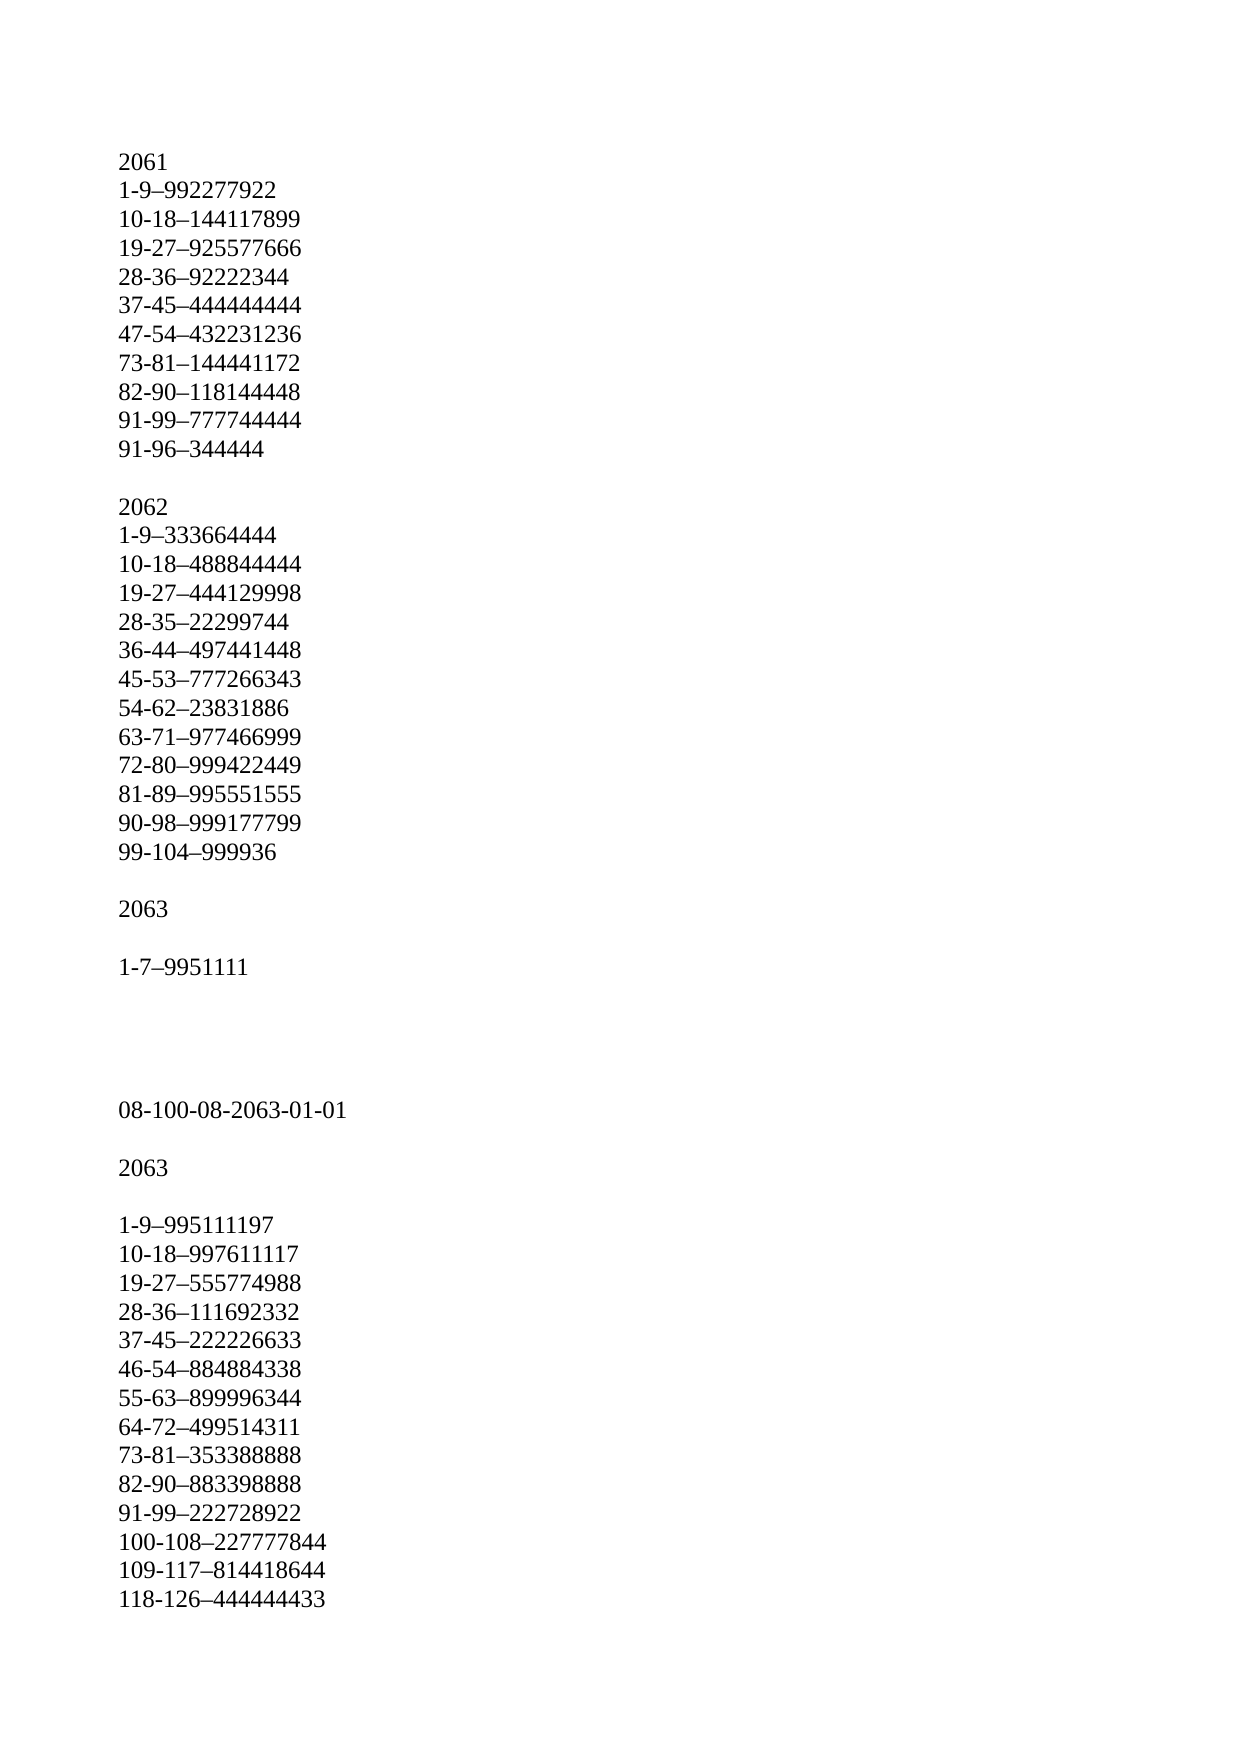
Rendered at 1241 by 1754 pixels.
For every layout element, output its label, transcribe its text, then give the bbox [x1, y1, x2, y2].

text 28-36–111692332 [118, 1297, 1122, 1326]
text 10-18–144117899 [118, 204, 1122, 233]
text 100-108–227777844 [118, 1527, 1122, 1556]
text 19-27–555774988 [118, 1268, 1122, 1297]
text 2063 [118, 1153, 1122, 1182]
text 118-126–444444433 [118, 1584, 1122, 1613]
text 37-45–444444444 [118, 291, 1122, 319]
text 55-63–899996344 [118, 1383, 1122, 1412]
text 28-35–22299744 [118, 607, 1122, 636]
text 54-62–23831886 [118, 693, 1122, 722]
text 82-90–883398888 [118, 1469, 1122, 1498]
text 72-80–999422449 [118, 751, 1122, 779]
text 81-89–995551555 [118, 779, 1122, 808]
text 109-117–814418644 [118, 1556, 1122, 1584]
text 2062 [118, 492, 1122, 521]
text 73-81–144441172 [118, 348, 1122, 377]
text 91-96–344444 [118, 434, 1122, 463]
text 19-27–444129998 [118, 578, 1122, 607]
text 46-54–884884338 [118, 1354, 1122, 1383]
text 47-54–432231236 [118, 319, 1122, 348]
text 1-9–995111197 [118, 1211, 1122, 1239]
text 2063 [118, 894, 1122, 923]
text 63-71–977466999 [118, 722, 1122, 751]
text 45-53–777266343 [118, 664, 1122, 693]
text 90-98–999177799 [118, 808, 1122, 837]
text 36-44–497441448 [118, 636, 1122, 664]
text 19-27–925577666 [118, 233, 1122, 262]
text 64-72–499514311 [118, 1412, 1122, 1441]
text 73-81–353388888 [118, 1441, 1122, 1469]
text 10-18–488844444 [118, 549, 1122, 578]
text 1-7–9951111 [118, 952, 1122, 981]
text 99-104–999936 [118, 837, 1122, 866]
text 28-36–92222344 [118, 262, 1122, 291]
text 91-99–222728922 [118, 1498, 1122, 1527]
text 37-45–222226633 [118, 1326, 1122, 1354]
text 1-9–333664444 [118, 521, 1122, 549]
text 08-100-08-2063-01-01 [118, 1096, 1122, 1124]
text 82-90–118144448 [118, 377, 1122, 406]
text 91-99–777744444 [118, 406, 1122, 434]
text 2061 [118, 147, 1122, 176]
text 1-9–992277922 [118, 176, 1122, 204]
text 10-18–997611117 [118, 1239, 1122, 1268]
